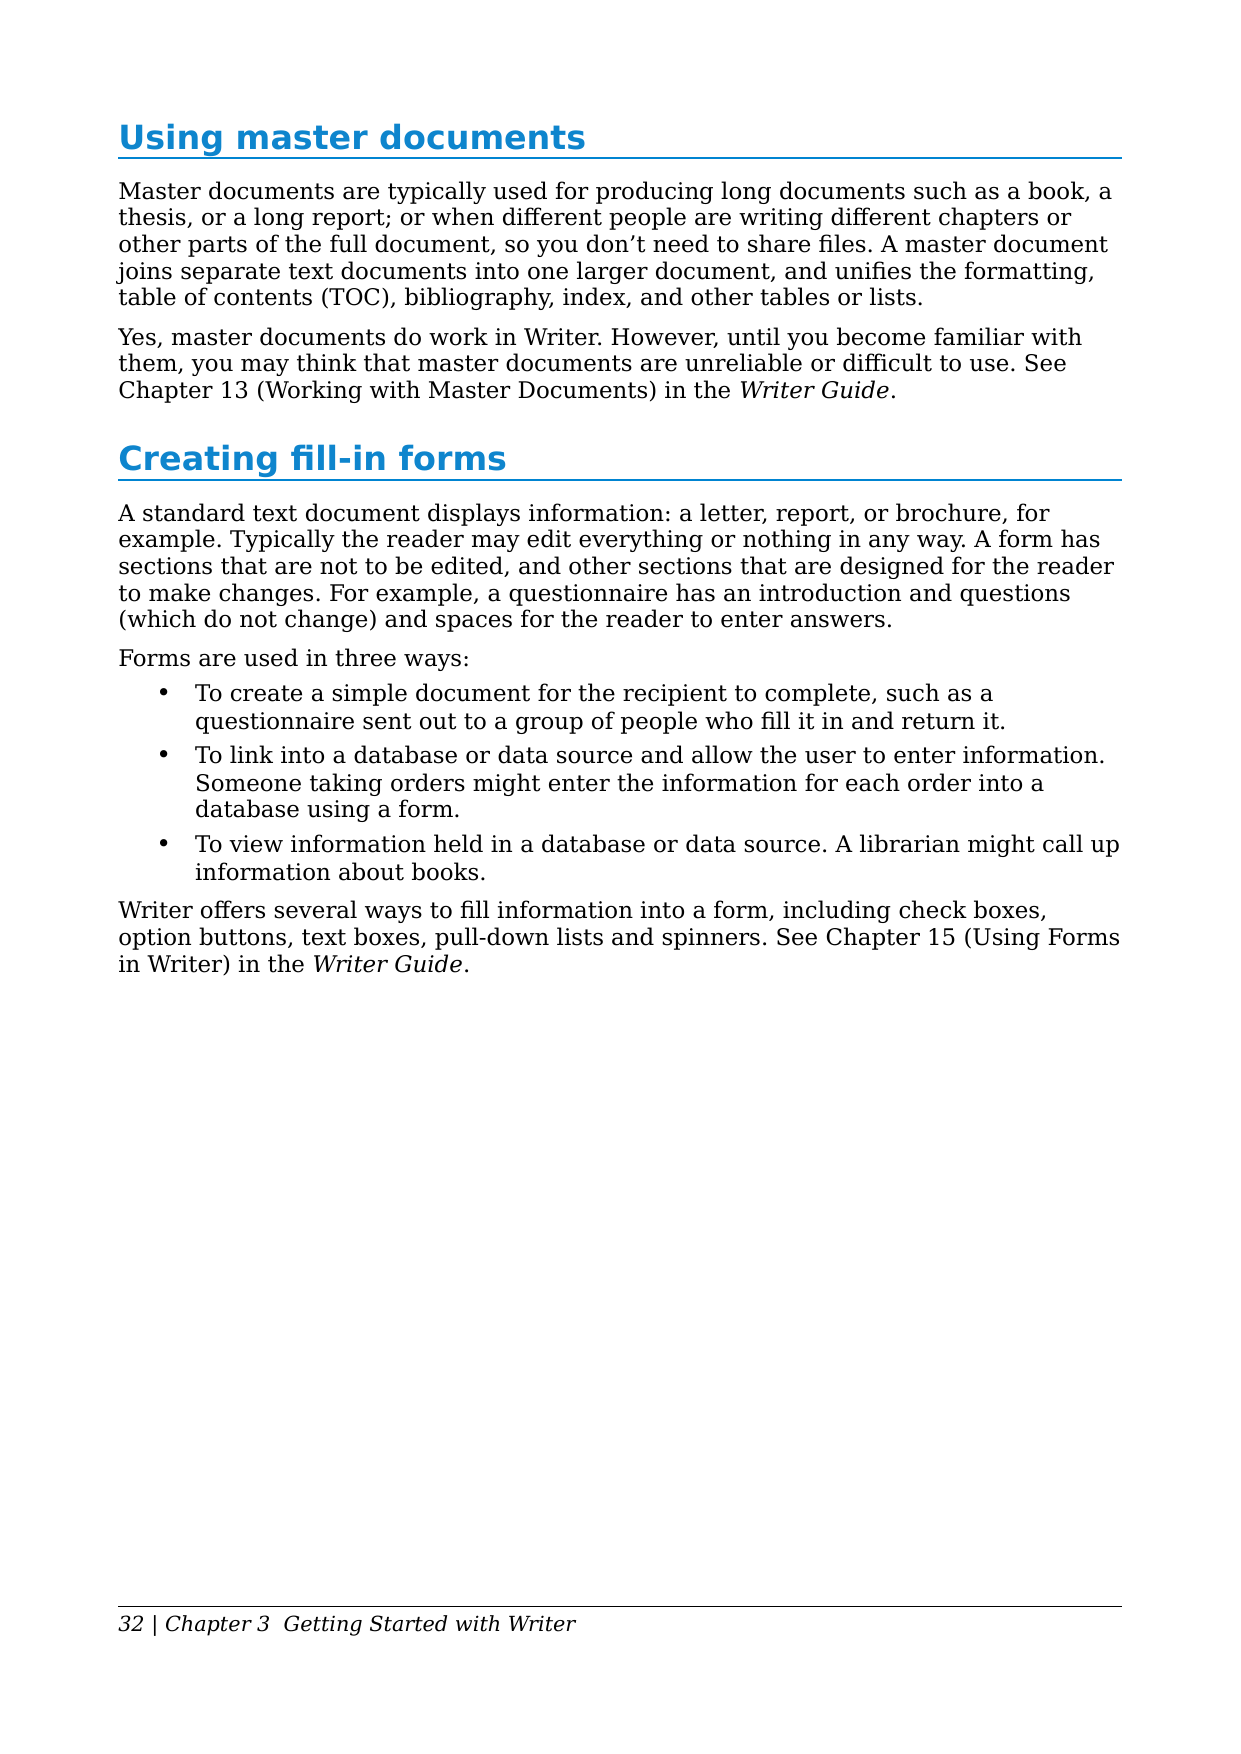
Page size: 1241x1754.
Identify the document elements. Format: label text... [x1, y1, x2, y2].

list To view information held in a database or data source. A librarian might call up information about books. [156, 829, 1122, 885]
list Forms are used in three ways: [118, 646, 1122, 672]
subtitle Using master documents [118, 118, 1122, 157]
subtitle Creating fill-in forms [118, 440, 1122, 479]
list To create a simple document for the recipient to complete, such as a questionnaire sent out to a group of people who fill it in and return it. [156, 679, 1122, 734]
list To link into a database or data source and allow the user to enter information. Someone taking orders might enter the information for each order into a database using a form. [156, 741, 1122, 823]
text Writer offers several ways to fill information into a form, including check boxes, option buttons, text boxes, pull-down lists and spinners. See Chapter 15 (Using Forms in Writer) in the Writer Guide. [118, 898, 1122, 978]
text Master documents are typically used for producing long documents such as a book, a thesis, or a long report; or when different people are writing different chapters or other parts of the full document, so you don’t need to share files. A master document joins separate text documents into one larger document, and unifies the formatting, table of contents (TOC), bibliography, index, and other tables or lists. [118, 178, 1122, 311]
text Yes, master documents do work in Writer. However, until you become familiar with them, you may think that master documents are unreliable or difficult to use. See Chapter 13 (Working with Master Documents) in the Writer Guide. [118, 324, 1122, 404]
text A standard text document displays information: a letter, report, or brochure, for example. Typically the reader may edit everything or nothing in any way. A form has sections that are not to be edited, and other sections that are designed for the reader to make changes. For example, a questionnaire has an introduction and questions (which do not change) and spaces for the reader to enter answers. [118, 500, 1122, 633]
